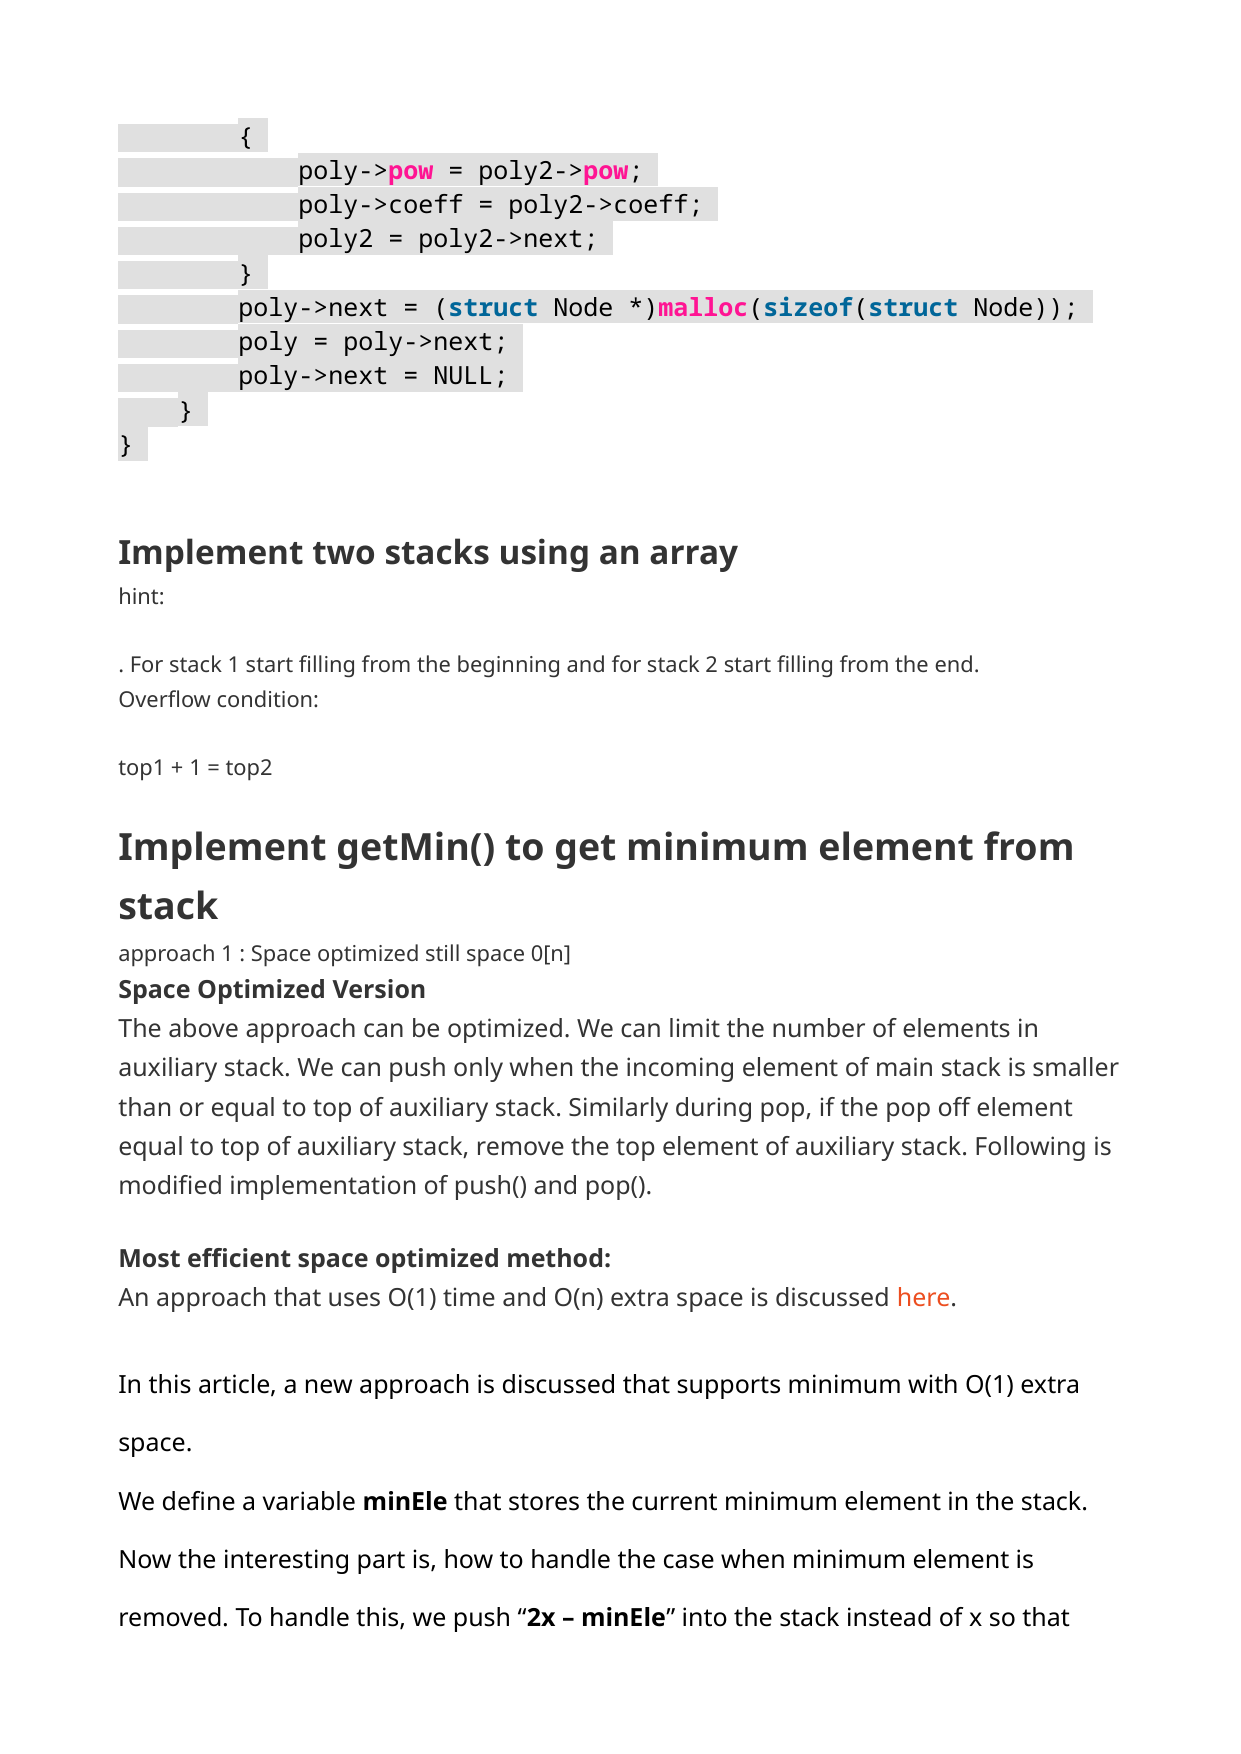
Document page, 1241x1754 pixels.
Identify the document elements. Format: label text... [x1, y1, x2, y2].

text poly->next = (struct Node *)malloc(sizeof(struct Node)); [118, 289, 1122, 324]
text top1 + 1 = top2 [118, 752, 1122, 782]
text We define a variable minEle that stores the current minimum element in the stack. Now the interesting part is, how to handle the case when minimum element is removed. To handle this, we push “2x – minEle” into the stack instead of x so that [118, 1483, 1122, 1634]
text } [118, 392, 1122, 427]
text poly2 = poly2->next; [118, 221, 1122, 255]
text } [118, 255, 1122, 289]
text poly->coeff = poly2->coeff; [118, 187, 1122, 221]
text Implement getMin() to get minimum element from stack [118, 820, 1122, 930]
text poly = poly->next; [118, 324, 1122, 358]
text An approach that uses O(1) time and O(n) extra space is discussed here. [118, 1280, 1122, 1314]
text hint: [118, 581, 1122, 611]
text approach 1 : Space optimized still space 0[n] [118, 938, 1122, 967]
text } [118, 427, 1122, 461]
text Overflow condition: [118, 684, 1122, 713]
text . For stack 1 start filling from the beginning and for stack 2 start filling from the end. [118, 649, 1122, 679]
text Most efficient space optimized method: [118, 1241, 1122, 1275]
text poly->pow = poly2->pow; [118, 152, 1122, 187]
text In this article, a new approach is discussed that supports minimum with O(1) extra space. [118, 1367, 1122, 1459]
text { [118, 118, 1122, 152]
text poly->next = NULL; [118, 358, 1122, 392]
text Implement two stacks using an array [118, 529, 1122, 574]
text Space Optimized Version The above approach can be optimized. We can limit the number of elements in auxiliary stack. We can push only when the incoming element of main stack is smaller than or equal to top of auxiliary stack. Similarly during pop, if the pop off element equal to top of auxiliary stack, remove the top element of auxiliary stack. Following is modified implementation of push() and pop(). [118, 972, 1122, 1202]
